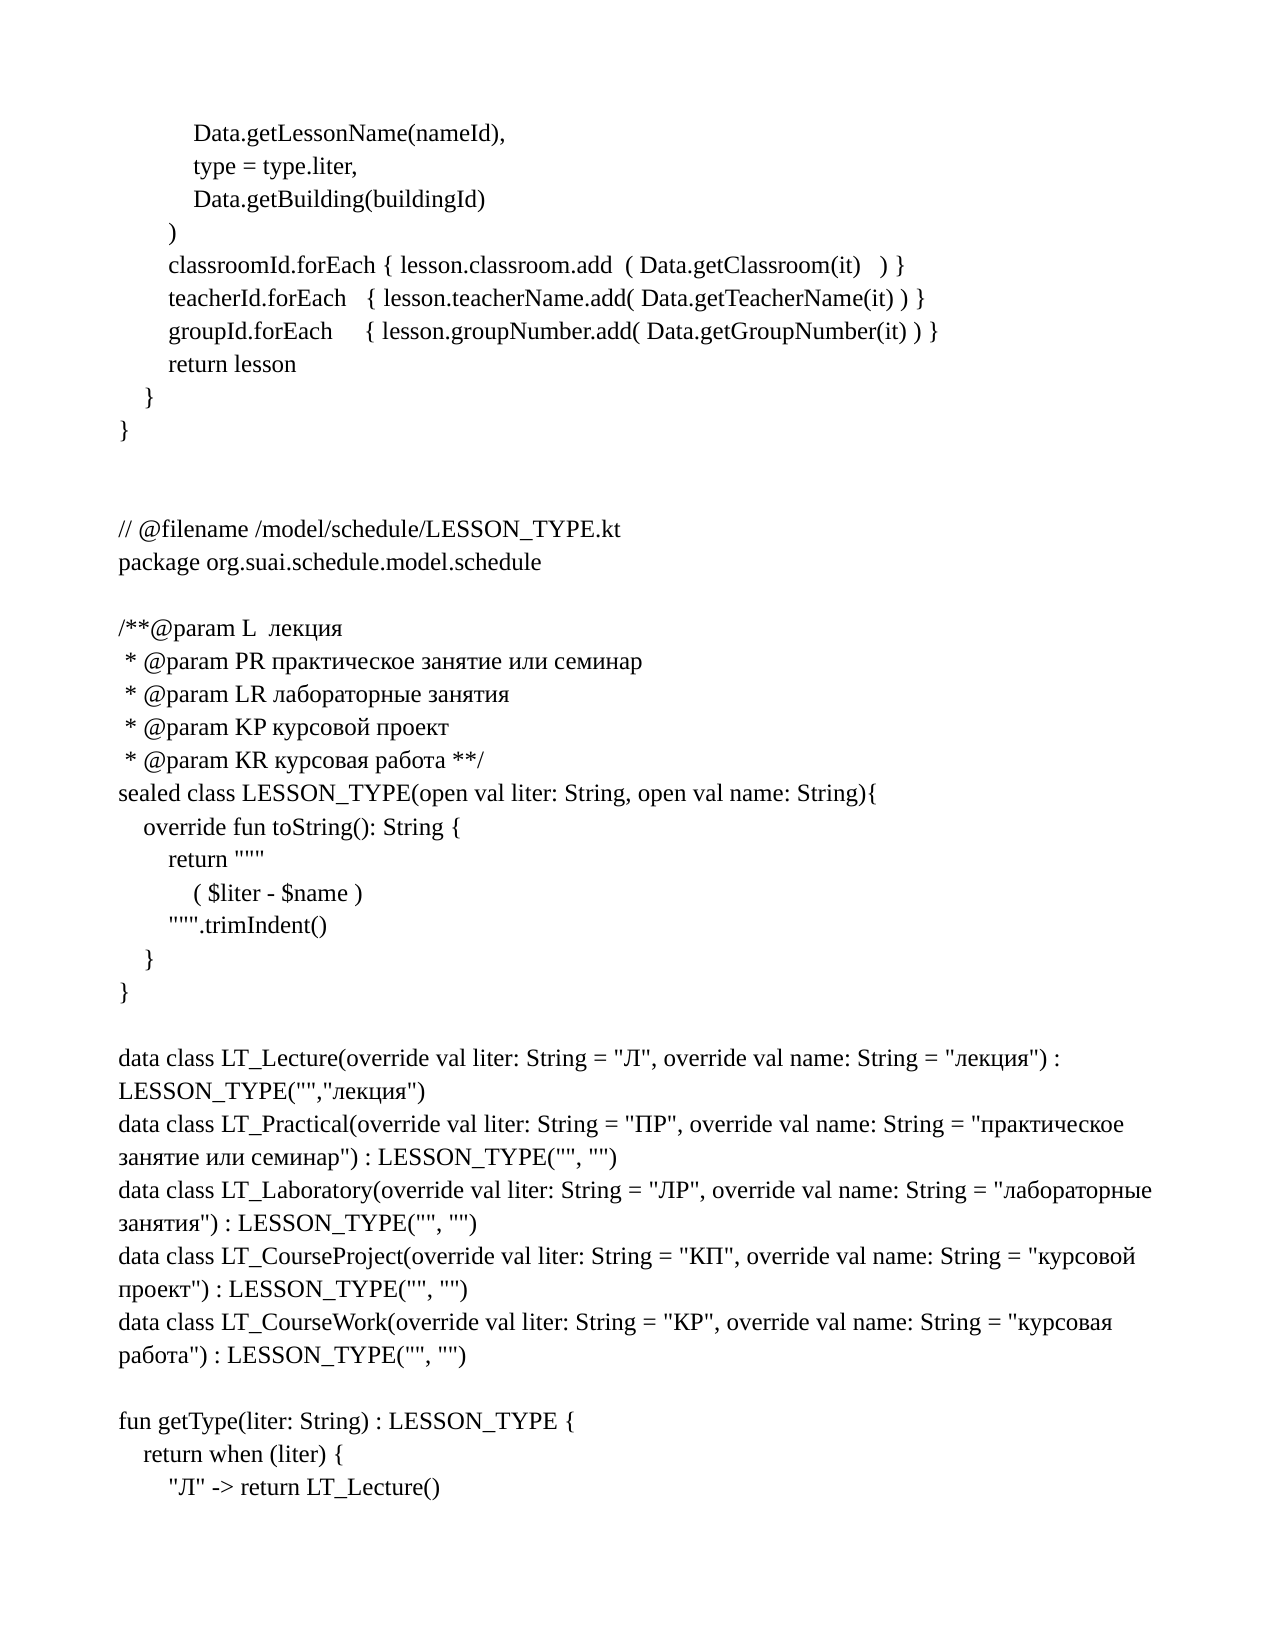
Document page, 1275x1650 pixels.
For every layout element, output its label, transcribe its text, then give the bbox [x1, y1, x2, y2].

text Data.getLessonName(nameId), type = type.liter, Data.getBuilding(buildingId) ) classroomId.forEach { lesson.classroom.add ( Data.getClassroom(it) ) } teacherId.forEach { lesson.teacherName.add( Data.getTeacherName(it) ) } groupId.forEach { lesson.groupNumber.add( Data.getGroupNumber(it) ) } return lesson } } // @filename /model/schedule/LESSON_TYPE.kt package org.suai.schedule.model.schedule /**@param L лекция * @param PR практическое занятие или семинар * @param LR лабораторные занятия * @param KP курсовой проект * @param КR курсовая работа **/ sealed class LESSON_TYPE(open val liter: String, open val name: String){ override fun toString(): String { return """ ( $liter - $name ) """.trimIndent() } } data class LT_Lecture(override val liter: String = "Л", override val name: String = "лекция") : LESSON_TYPE("","лекция") data class LT_Practical(override val liter: String = "ПР", override val name: String = "практическое занятие или семинар") : LESSON_TYPE("", "") data class LT_Laboratory(override val liter: String = "ЛР", override val name: String = "лабораторные занятия") : LESSON_TYPE("", "") data class LT_CourseProject(override val liter: String = "КП", override val name: String = "курсовой проект") : LESSON_TYPE("", "") data class LT_CourseWork(override val liter: String = "КР", override val name: String = "курсовая работа") : LESSON_TYPE("", "") fun getType(liter: String) : LESSON_TYPE { return when (liter) { "Л" -> return LT_Lecture() [118, 118, 1157, 1501]
